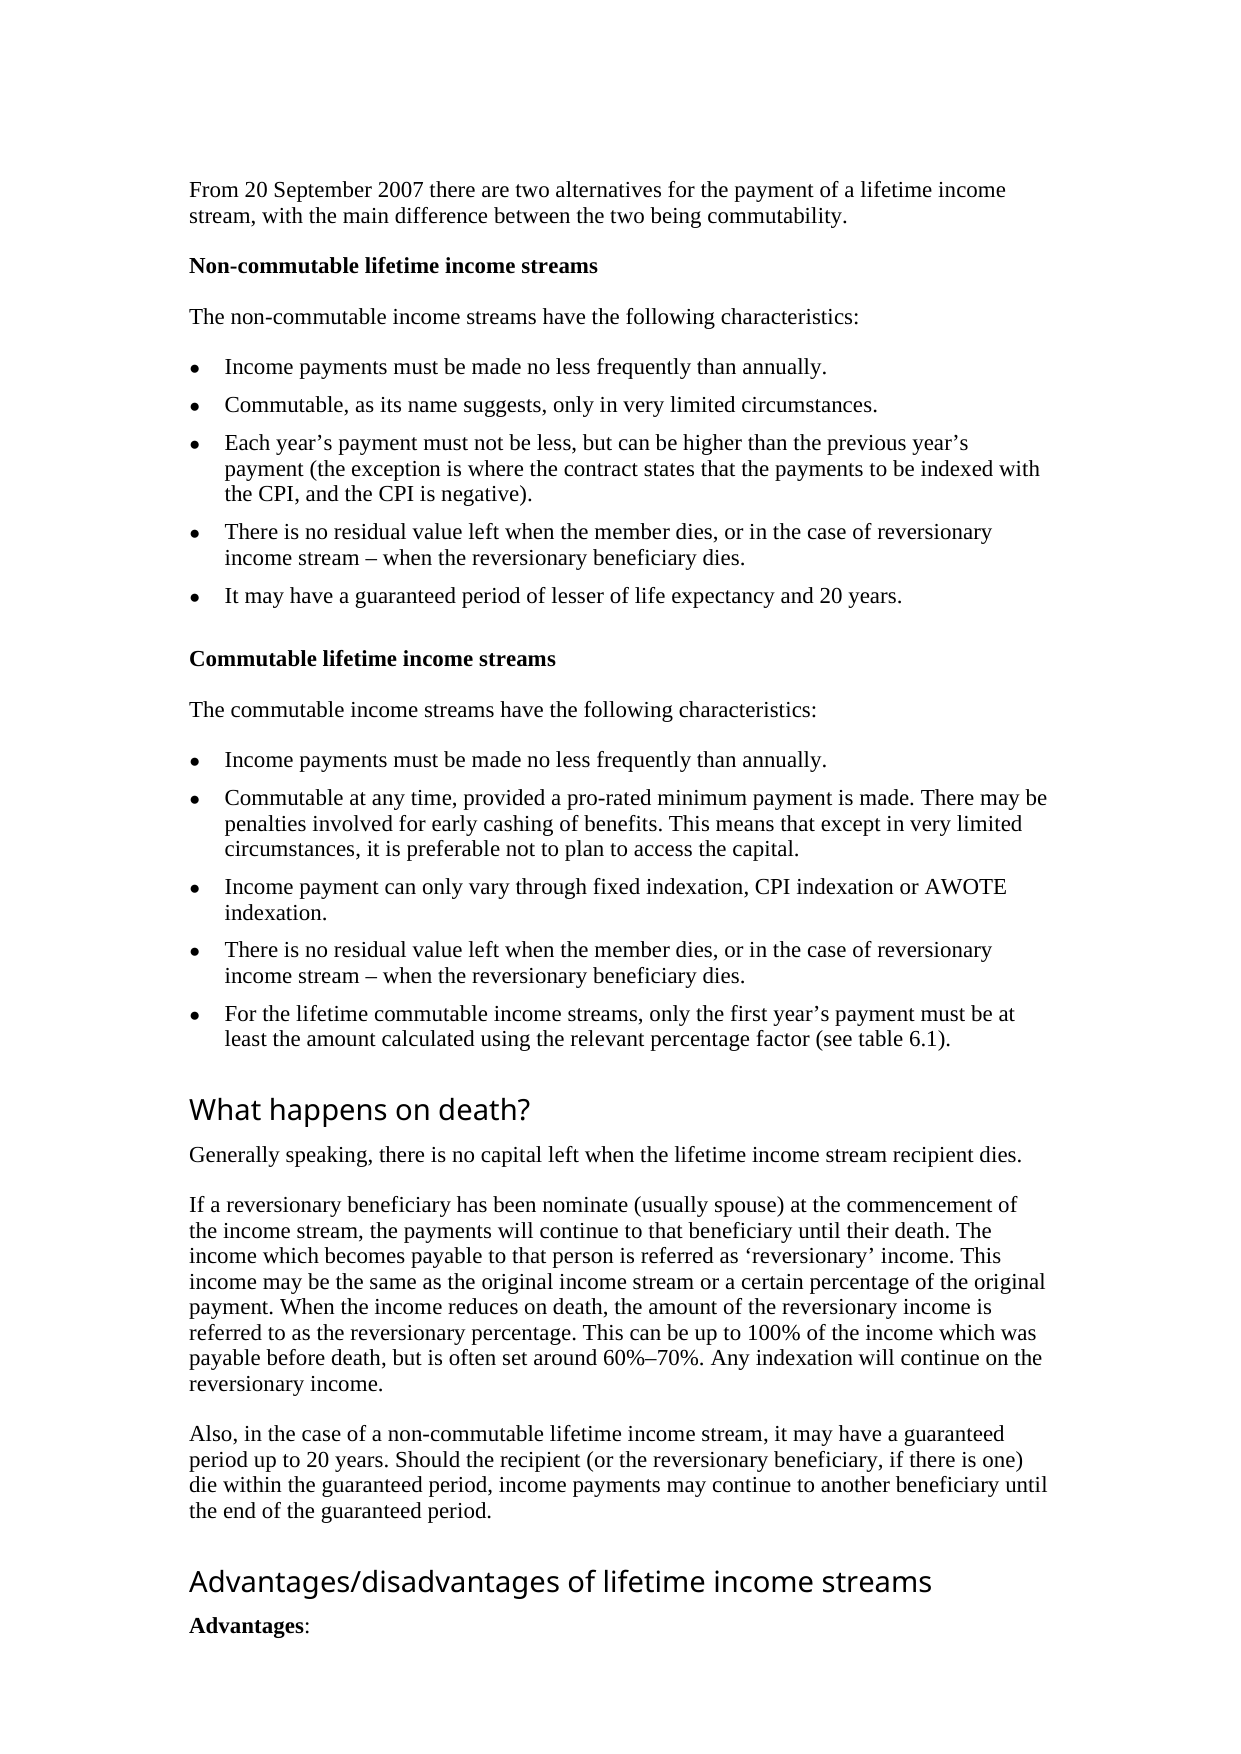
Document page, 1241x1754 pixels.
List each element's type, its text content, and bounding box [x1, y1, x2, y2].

list It may have a guaranteed period of lesser of life expectancy and 20 years. [189, 582, 1051, 633]
list Income payments must be made no less frequently than annually. [189, 354, 1051, 380]
list Income payments must be made no less frequently than annually. [189, 747, 1051, 772]
list For the lifetime commutable income streams, only the first year’s payment must be at least the amount calculated using the relevant percentage factor (see table 6.1). [189, 1001, 1051, 1052]
list Income payment can only vary through fixed indexation, CPI indexation or AWOTE indexation. [189, 874, 1051, 925]
list There is no residual value left when the member dies, or in the case of reversionary income stream – when the reversionary beneficiary dies. [189, 519, 1051, 570]
text What happens on death? [189, 1089, 1051, 1129]
text Advantages/disadvantages of lifetime income streams [189, 1561, 1051, 1601]
text From 20 September 2007 there are two alternatives for the payment of a lifetime income stream, with the main difference between the two being commutability. [189, 177, 1051, 228]
list There is no residual value left when the member dies, or in the case of reversionary income stream – when the reversionary beneficiary dies. [189, 937, 1051, 988]
list Commutable, as its name suggests, only in very limited circumstances. [189, 392, 1051, 418]
text Also, in the case of a non-commutable lifetime income stream, it may have a guaranteed period up to 20 years. Should the recipient (or the reversionary beneficiary, if there is one) die within the guaranteed period, income payments may continue to another beneficiary until the end of the guaranteed period. [189, 1421, 1051, 1523]
text Commutable lifetime income streams [189, 646, 1051, 671]
text If a reversionary beneficiary has been nominate (usually spouse) at the commencement of the income stream, the payments will continue to that beneficiary until their death. The income which becomes payable to that person is referred as ‘reversionary’ income. This income may be the same as the original income stream or a certain percentage of the original payment. When the income reduces on death, the amount of the reversionary income is referred to as the reversionary percentage. This can be up to 100% of the income which was payable before death, but is often set around 60%–70%. Any indexation will continue on the reversionary income. [189, 1192, 1051, 1396]
text Generally speaking, there is no capital left when the lifetime income stream recipient dies. [189, 1142, 1051, 1167]
list Each year’s payment must not be less, but can be higher than the previous year’s payment (the exception is where the contract states that the payments to be indexed with the CPI, and the CPI is negative). [189, 430, 1051, 507]
text The commutable income streams have the following characteristics: [189, 696, 1051, 722]
text Non-commutable lifetime income streams [189, 253, 1051, 279]
list Commutable at any time, provided a pro-rated minimum payment is made. There may be penalties involved for early cashing of benefits. This means that except in very limited circumstances, it is preferable not to plan to access the capital. [189, 785, 1051, 861]
text The non-commutable income streams have the following characteristics: [189, 304, 1051, 329]
text Advantages: [189, 1613, 1051, 1639]
